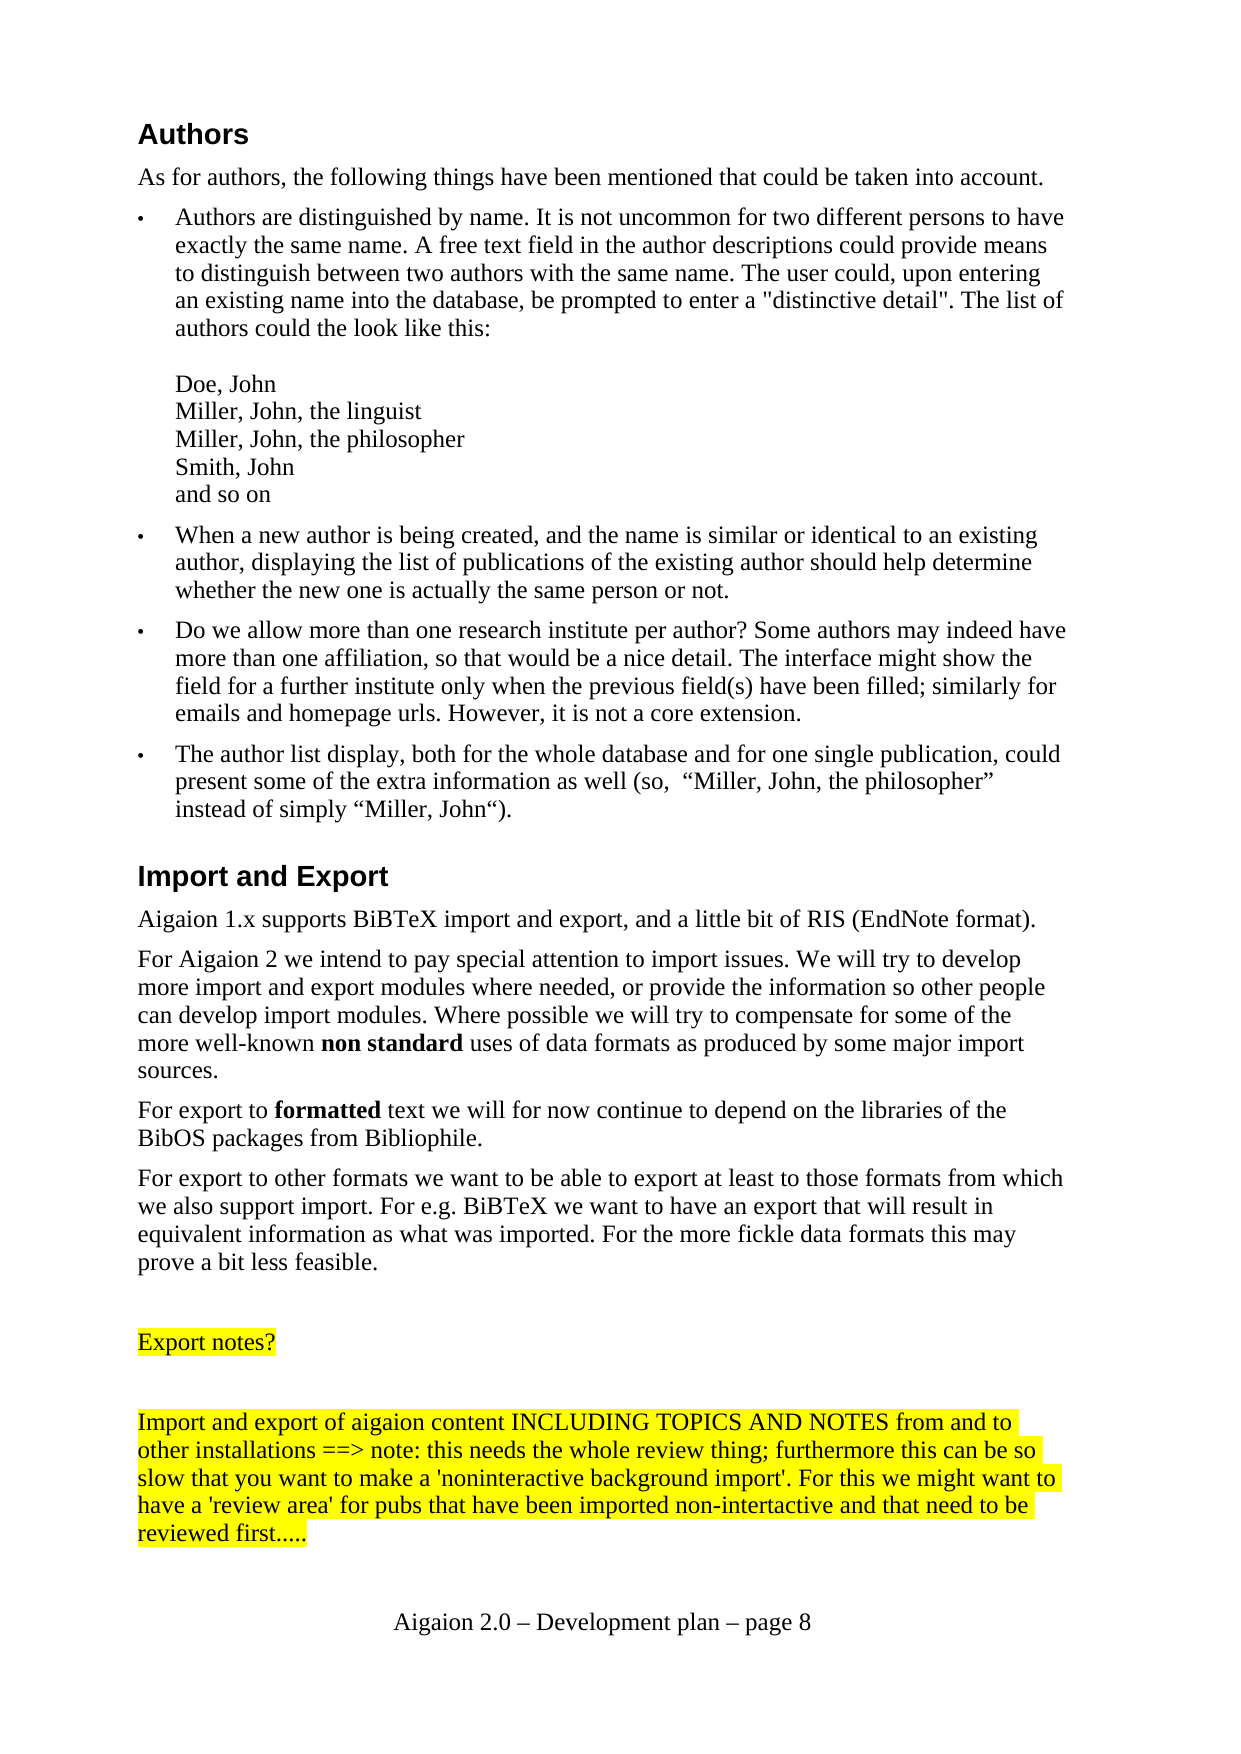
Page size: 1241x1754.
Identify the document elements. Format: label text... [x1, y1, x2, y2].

text Import and export of aigaion content INCLUDING TOPICS AND NOTES from and to other installations ==> note: this needs the whole review thing; furthermore this can be so slow that you want to make a 'noninteractive background import'. For this we might want to have a 'review area' for pubs that have been imported non-intertactive and that need to be reviewed first..... [137, 1408, 1067, 1547]
subtitle Import and Export [137, 860, 1067, 893]
text Aigaion 1.x supports BiBTeX import and export, and a little bit of RIS (EndNote format). [137, 905, 1067, 933]
text Export notes? [137, 1328, 1067, 1356]
list When a new author is being created, and the name is similar or identical to an existing author, displaying the list of publications of the existing author should help determine whether the new one is actually the same person or not. [137, 521, 1067, 604]
text For export to formatted text we will for now continue to depend on the libraries of the BibOS packages from Bibliophile. [137, 1097, 1067, 1152]
list The author list display, both for the whole database and for one single publication, could present some of the extra information as well (so, “Miller, John, the philosopher” instead of simply “Miller, John“). [137, 740, 1067, 823]
text For Aigaion 2 we intend to pay special attention to import issues. We will try to develop more import and export modules where needed, or provide the information so other people can develop import modules. Where possible we will try to compensate for some of the more well-known non standard uses of data formats as produced by some major import sources. [137, 946, 1067, 1084]
subtitle Authors [137, 118, 1067, 151]
text As for authors, the following things have been mentioned that could be taken into account. [137, 163, 1067, 191]
list Do we allow more than one research institute per author? Some authors may indeed have more than one affiliation, so that would be a nice detail. The interface might show the field for a further institute only when the previous field(s) have been filled; similarly for emails and homepage urls. However, it is not a core extension. [137, 616, 1067, 727]
list Authors are distinguished by name. It is not uncommon for two different persons to have exactly the same name. A free text field in the author descriptions could provide means to distinguish between two authors with the same name. The user could, upon entering an existing name into the database, be prompted to enter a "distinctive detail". The list of authors could the look like this: Doe, John Miller, John, the linguist Miller, John, the philosopher Smith, John and so on [137, 203, 1067, 508]
text For export to other formats we want to be able to export at least to those formats from which we also support import. For e.g. BiBTeX we want to have an export that will result in equivalent information as what was imported. For the more fickle data formats this may prove a bit less feasible. [137, 1164, 1067, 1275]
